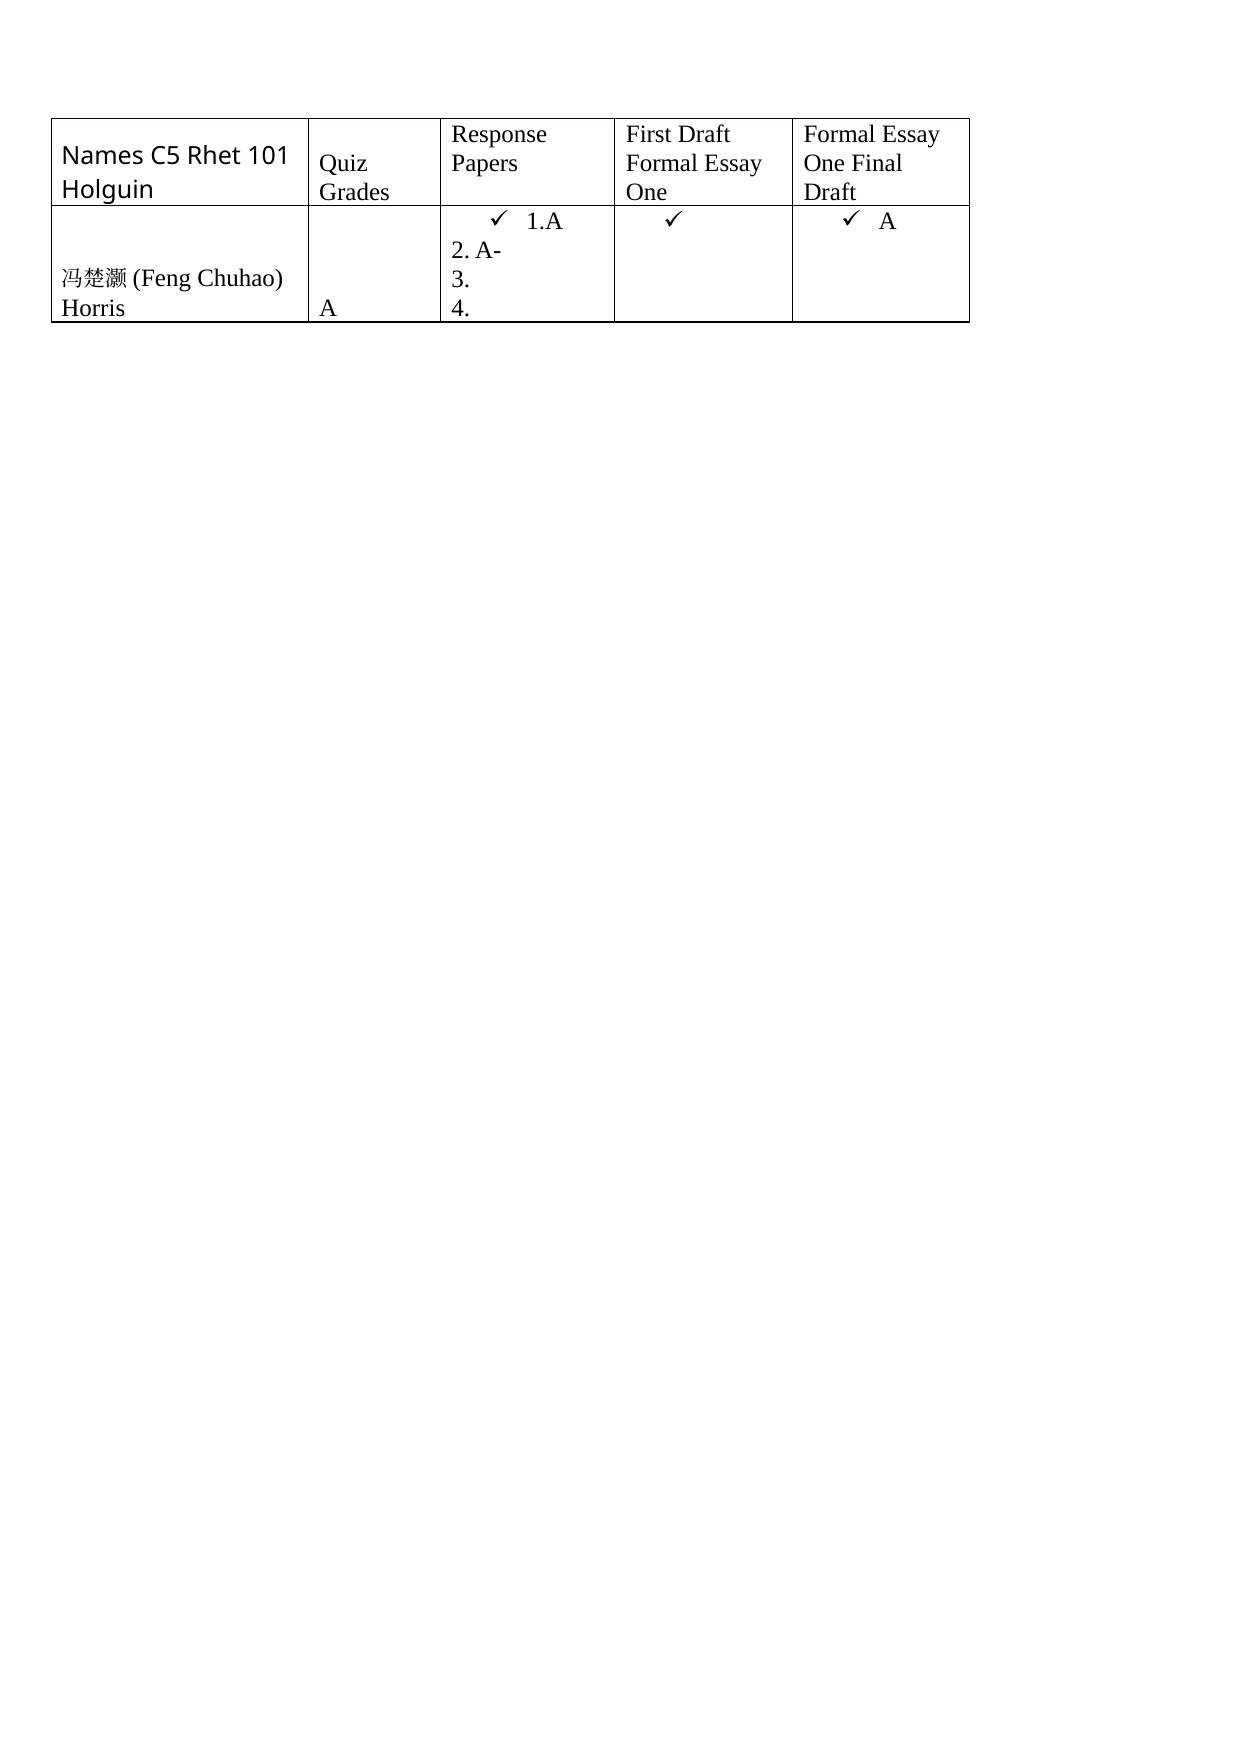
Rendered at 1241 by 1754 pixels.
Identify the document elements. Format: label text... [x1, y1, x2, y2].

table_header Quiz Grades [309, 119, 440, 205]
table_cell A [309, 206, 440, 321]
table_header Names C5 Rhet 101 Holguin [52, 119, 308, 205]
table_header First Draft Formal Essay One [615, 119, 792, 205]
table_cell 冯楚灏 (Feng Chuhao) Horris [52, 206, 308, 321]
table_cell [615, 206, 792, 321]
table_cell 1.A 2. A- 3. 4. [441, 206, 614, 321]
table_header Formal Essay One Final Draft [793, 119, 969, 205]
table_header Response Papers [441, 119, 614, 205]
table_cell A [793, 206, 969, 321]
